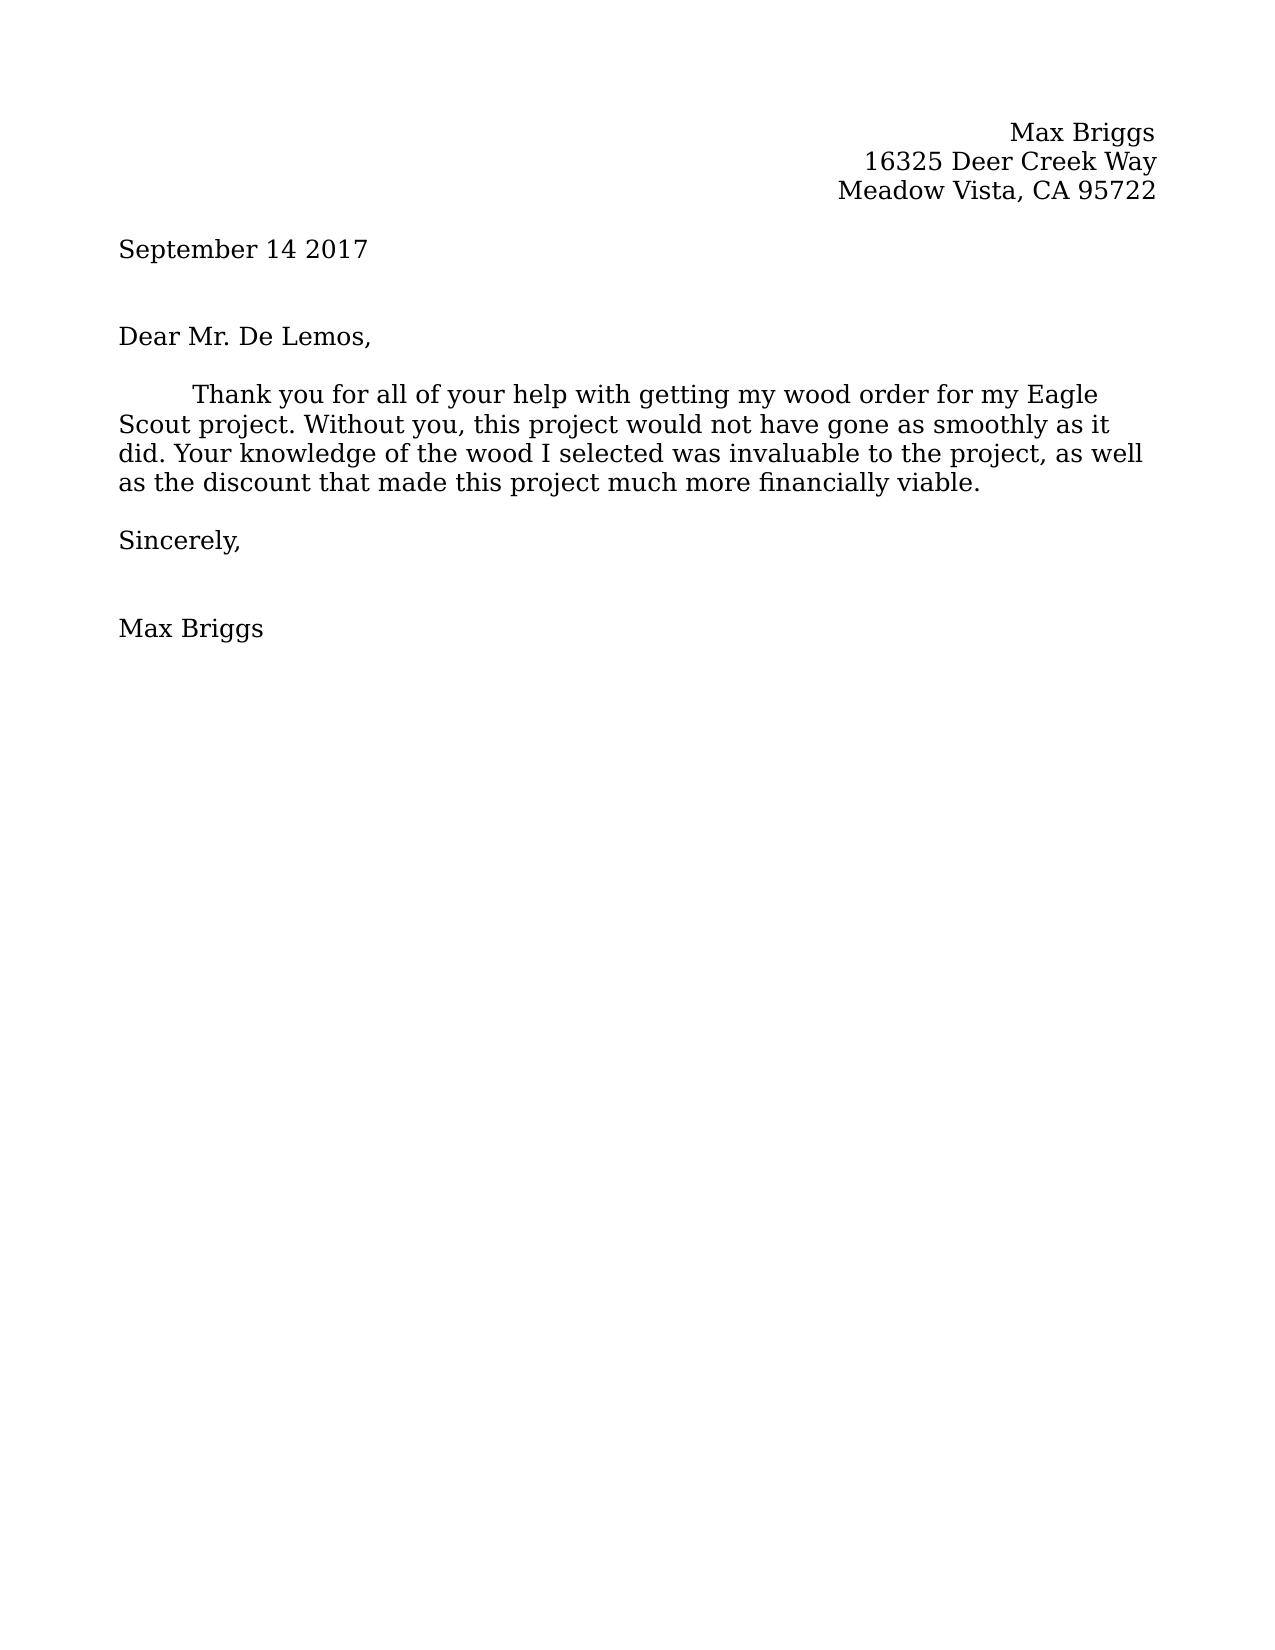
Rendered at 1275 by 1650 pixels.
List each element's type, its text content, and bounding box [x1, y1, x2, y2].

text Max Briggs [118, 614, 1157, 643]
text September 14 2017 [118, 235, 1157, 264]
text Thank you for all of your help with getting my wood order for my Eagle Scout project. Without you, this project would not have gone as smoothly as it did. Your knowledge of the wood I selected was invaluable to the project, as well as the discount that made this project much more financially viable. [118, 381, 1157, 497]
text 16325 Deer Creek Way [118, 147, 1157, 176]
text Sincerely, [118, 526, 1157, 556]
text Meadow Vista, CA 95722 [118, 176, 1157, 206]
text Dear Mr. De Lemos, [118, 322, 1157, 351]
text Max Briggs [118, 118, 1157, 147]
